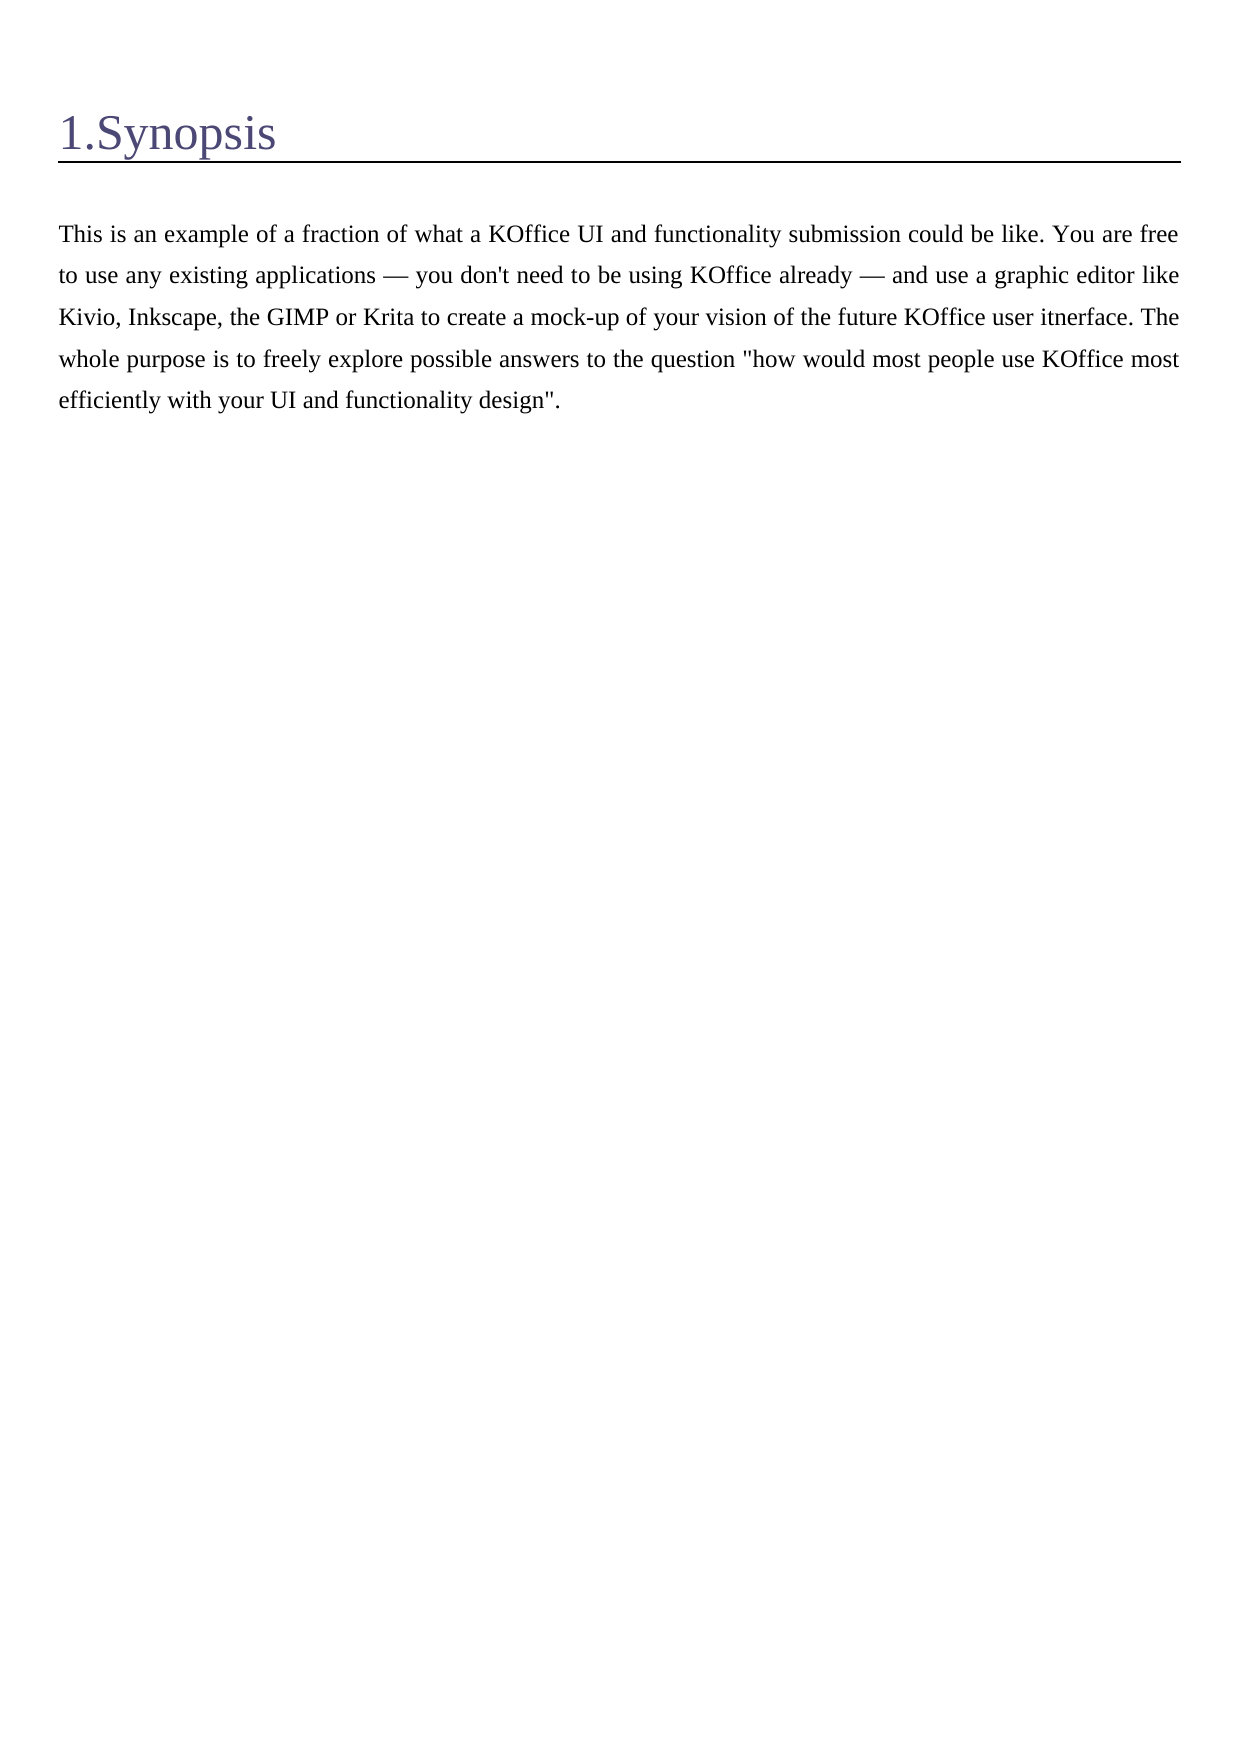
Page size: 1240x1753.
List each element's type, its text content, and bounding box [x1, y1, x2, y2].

subtitle Synopsis [58, 105, 1181, 161]
text This is an example of a fraction of what a KOffice UI and functionality submission could be like. You are free to use any existing applications — you don't need to be using KOffice already — and use a graphic editor like Kivio, Inkscape, the GIMP or Krita to create a mock-up of your vision of the future KOffice user itnerface. The whole purpose is to freely explore possible answers to the question "how would most people use KOffice most efficiently with your UI and functionality design". [58, 220, 1181, 414]
